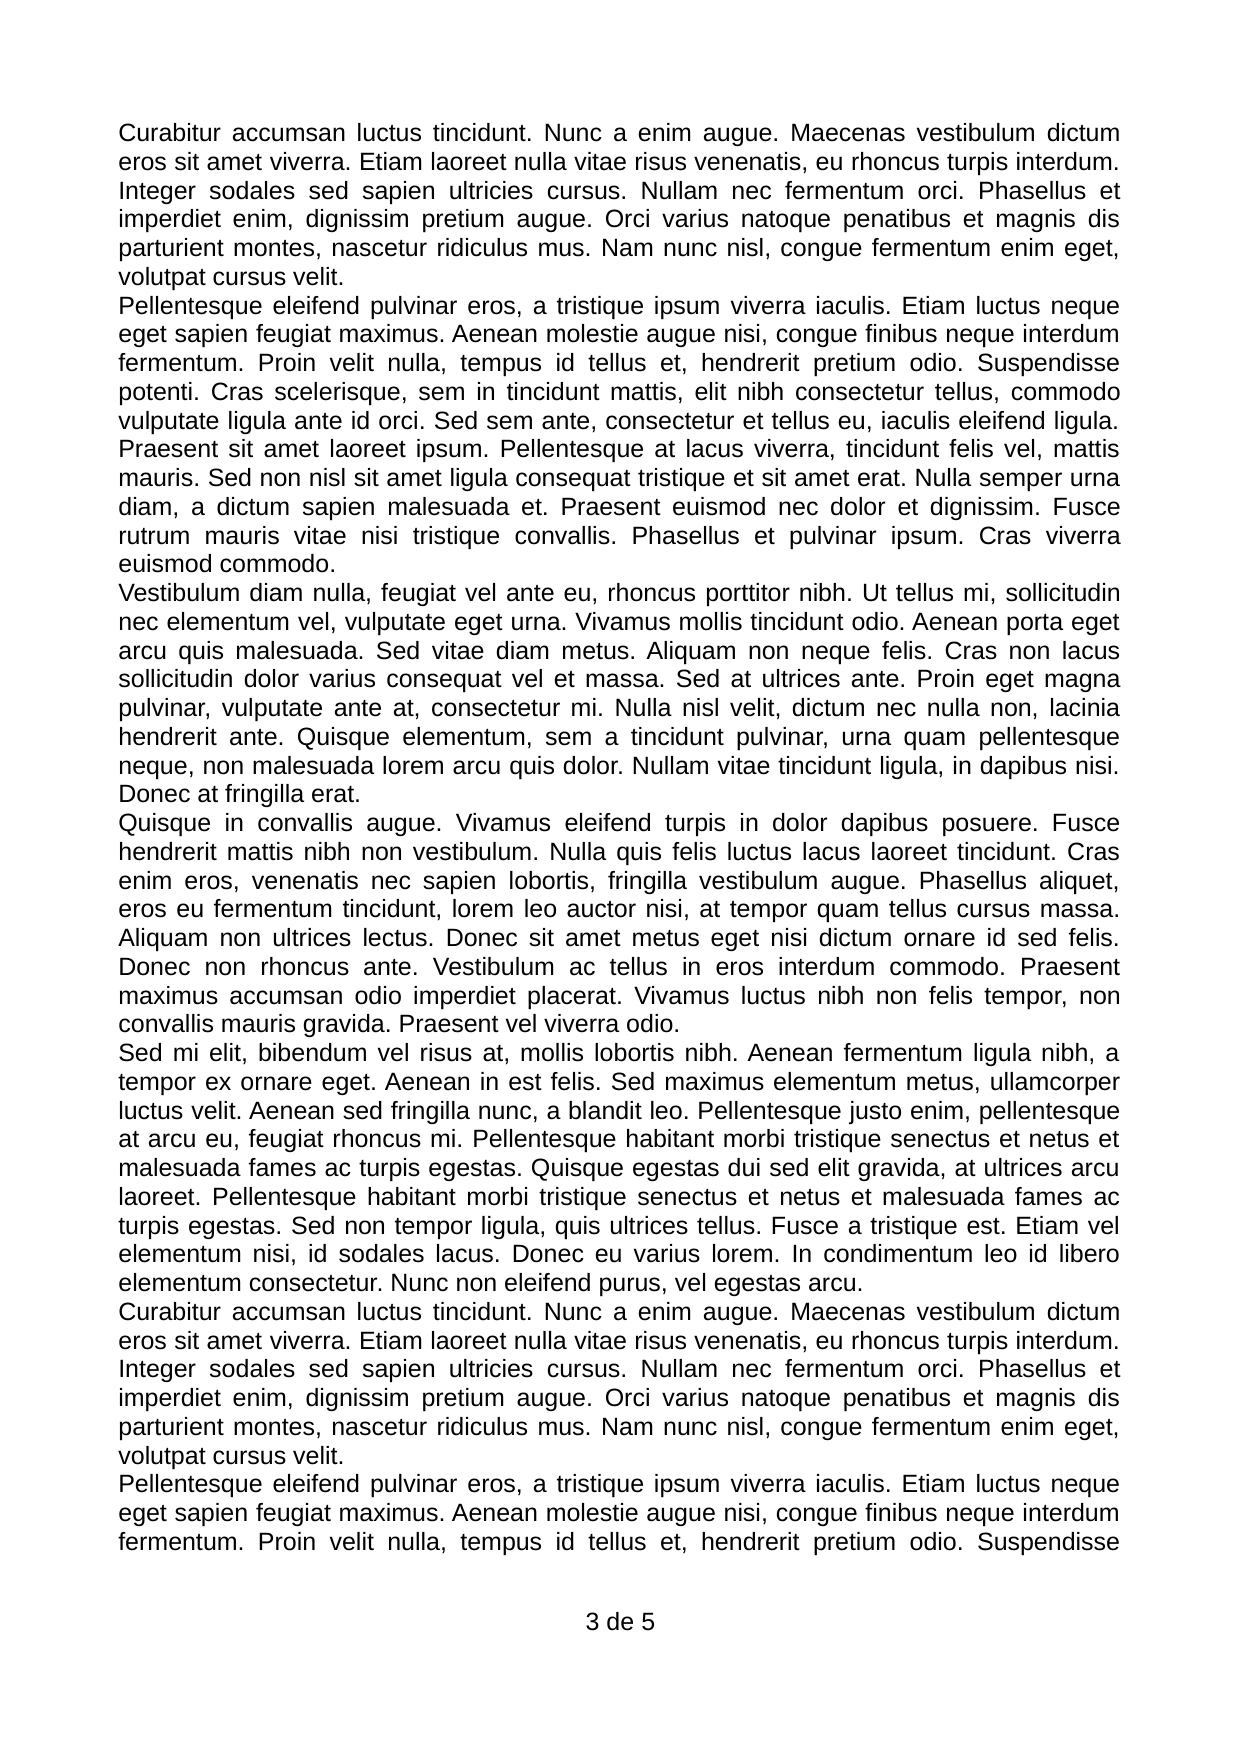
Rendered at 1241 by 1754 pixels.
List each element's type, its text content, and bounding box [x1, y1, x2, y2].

text Quisque in convallis augue. Vivamus eleifend turpis in dolor dapibus posuere. Fusce hendrerit mattis nibh non vestibulum. Nulla quis felis luctus lacus laoreet tincidunt. Cras enim eros, venenatis nec sapien lobortis, fringilla vestibulum augue. Phasellus aliquet, eros eu fermentum tincidunt, lorem leo auctor nisi, at tempor quam tellus cursus massa. Aliquam non ultrices lectus. Donec sit amet metus eget nisi dictum ornare id sed felis. Donec non rhoncus ante. Vestibulum ac tellus in eros interdum commodo. Praesent maximus accumsan odio imperdiet placerat. Vivamus luctus nibh non felis tempor, non convallis mauris gravida. Praesent vel viverra odio. [118, 808, 1122, 1038]
text Curabitur accumsan luctus tincidunt. Nunc a enim augue. Maecenas vestibulum dictum eros sit amet viverra. Etiam laoreet nulla vitae risus venenatis, eu rhoncus turpis interdum. Integer sodales sed sapien ultricies cursus. Nullam nec fermentum orci. Phasellus et imperdiet enim, dignissim pretium augue. Orci varius natoque penatibus et magnis dis parturient montes, nascetur ridiculus mus. Nam nunc nisl, congue fermentum enim eget, volutpat cursus velit. [118, 118, 1122, 291]
text Curabitur accumsan luctus tincidunt. Nunc a enim augue. Maecenas vestibulum dictum eros sit amet viverra. Etiam laoreet nulla vitae risus venenatis, eu rhoncus turpis interdum. Integer sodales sed sapien ultricies cursus. Nullam nec fermentum orci. Phasellus et imperdiet enim, dignissim pretium augue. Orci varius natoque penatibus et magnis dis parturient montes, nascetur ridiculus mus. Nam nunc nisl, congue fermentum enim eget, volutpat cursus velit. [118, 1297, 1122, 1469]
text Pellentesque eleifend pulvinar eros, a tristique ipsum viverra iaculis. Etiam luctus neque eget sapien feugiat maximus. Aenean molestie augue nisi, congue finibus neque interdum fermentum. Proin velit nulla, tempus id tellus et, hendrerit pretium odio. Suspendisse [118, 1469, 1122, 1556]
text Vestibulum diam nulla, feugiat vel ante eu, rhoncus porttitor nibh. Ut tellus mi, sollicitudin nec elementum vel, vulputate eget urna. Vivamus mollis tincidunt odio. Aenean porta eget arcu quis malesuada. Sed vitae diam metus. Aliquam non neque felis. Cras non lacus sollicitudin dolor varius consequat vel et massa. Sed at ultrices ante. Proin eget magna pulvinar, vulputate ante at, consectetur mi. Nulla nisl velit, dictum nec nulla non, lacinia hendrerit ante. Quisque elementum, sem a tincidunt pulvinar, urna quam pellentesque neque, non malesuada lorem arcu quis dolor. Nullam vitae tincidunt ligula, in dapibus nisi. Donec at fringilla erat. [118, 578, 1122, 808]
text Sed mi elit, bibendum vel risus at, mollis lobortis nibh. Aenean fermentum ligula nibh, a tempor ex ornare eget. Aenean in est felis. Sed maximus elementum metus, ullamcorper luctus velit. Aenean sed fringilla nunc, a blandit leo. Pellentesque justo enim, pellentesque at arcu eu, feugiat rhoncus mi. Pellentesque habitant morbi tristique senectus et netus et malesuada fames ac turpis egestas. Quisque egestas dui sed elit gravida, at ultrices arcu laoreet. Pellentesque habitant morbi tristique senectus et netus et malesuada fames ac turpis egestas. Sed non tempor ligula, quis ultrices tellus. Fusce a tristique est. Etiam vel elementum nisi, id sodales lacus. Donec eu varius lorem. In condimentum leo id libero elementum consectetur. Nunc non eleifend purus, vel egestas arcu. [118, 1038, 1122, 1297]
text Pellentesque eleifend pulvinar eros, a tristique ipsum viverra iaculis. Etiam luctus neque eget sapien feugiat maximus. Aenean molestie augue nisi, congue finibus neque interdum fermentum. Proin velit nulla, tempus id tellus et, hendrerit pretium odio. Suspendisse potenti. Cras scelerisque, sem in tincidunt mattis, elit nibh consectetur tellus, commodo vulputate ligula ante id orci. Sed sem ante, consectetur et tellus eu, iaculis eleifend ligula. Praesent sit amet laoreet ipsum. Pellentesque at lacus viverra, tincidunt felis vel, mattis mauris. Sed non nisl sit amet ligula consequat tristique et sit amet erat. Nulla semper urna diam, a dictum sapien malesuada et. Praesent euismod nec dolor et dignissim. Fusce rutrum mauris vitae nisi tristique convallis. Phasellus et pulvinar ipsum. Cras viverra euismod commodo. [118, 291, 1122, 578]
